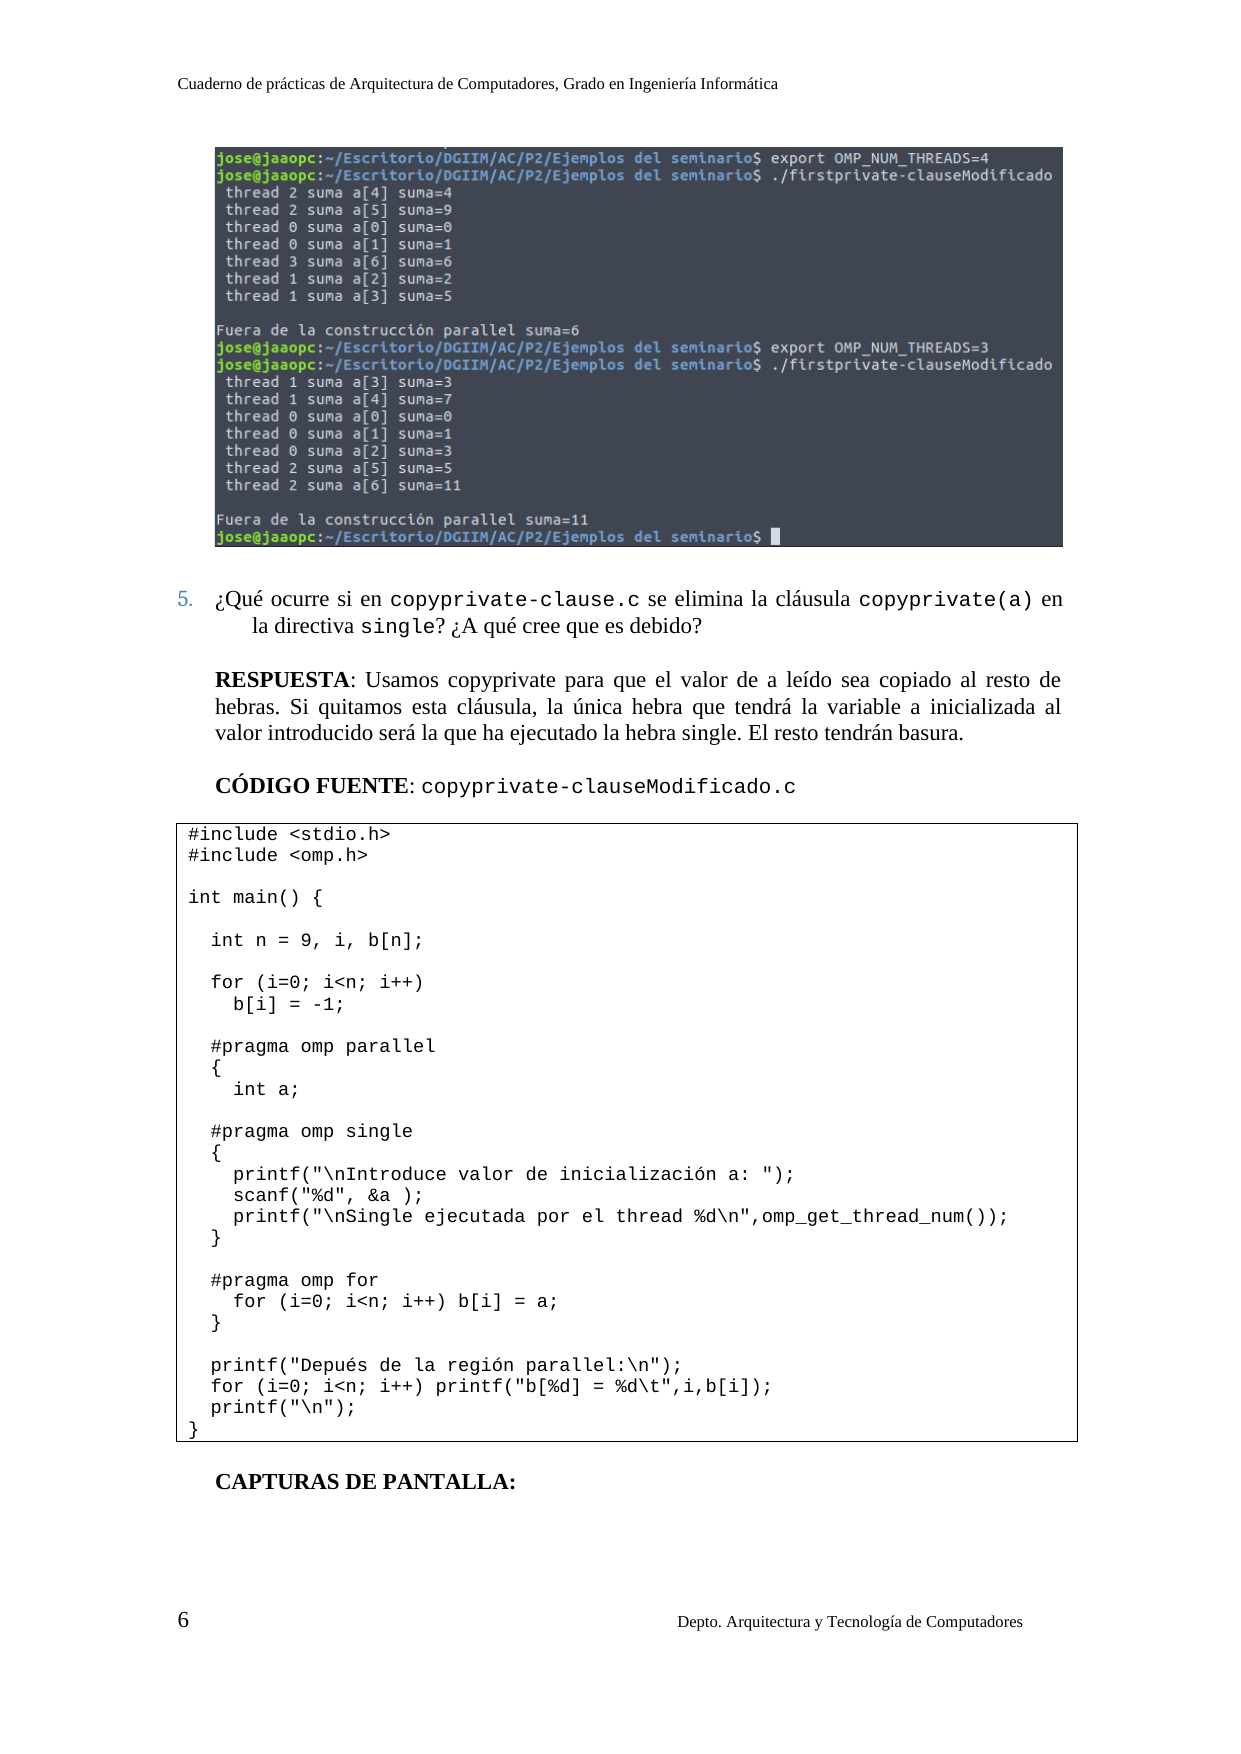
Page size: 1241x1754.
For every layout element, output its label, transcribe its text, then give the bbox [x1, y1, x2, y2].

text RESPUESTA: Usamos copyprivate para que el valor de a leído sea copiado al resto de hebras. Si quitamos esta cláusula, la única hebra que tendrá la variable a inicializada al valor introducido será la que ha ejecutado la hebra single. El resto tendrán basura. [215, 667, 1063, 746]
table_header #include <stdio.h> #include <omp.h> int main() { int n = 9, i, b[n]; for (i=0; i<n; i++) b[i] = -1; #pragma omp parallel { int a; #pragma omp single { printf("\nIntroduce valor de inicialización a: "); scanf("%d", &a ); printf("\nSingle ejecutada por el thread %d\n",omp_get_thread_num()); } #pragma omp for for (i=0; i<n; i++) b[i] = a; } printf("Depués de la región parallel:\n"); for (i=0; i<n; i++) printf("b[%d] = %d\t",i,b[i]); printf("\n"); } [177, 824, 1077, 1441]
list ¿Qué ocurre si en copyprivate-clause.c se elimina la cláusula copyprivate(a) en la directiva single? ¿A qué cree que es debido? [177, 585, 1063, 640]
picture [214, 147, 1063, 547]
text CAPTURAS DE PANTALLA: [215, 1468, 1063, 1494]
text CÓDIGO FUENTE: copyprivate-clauseModificado.c [215, 772, 1063, 799]
